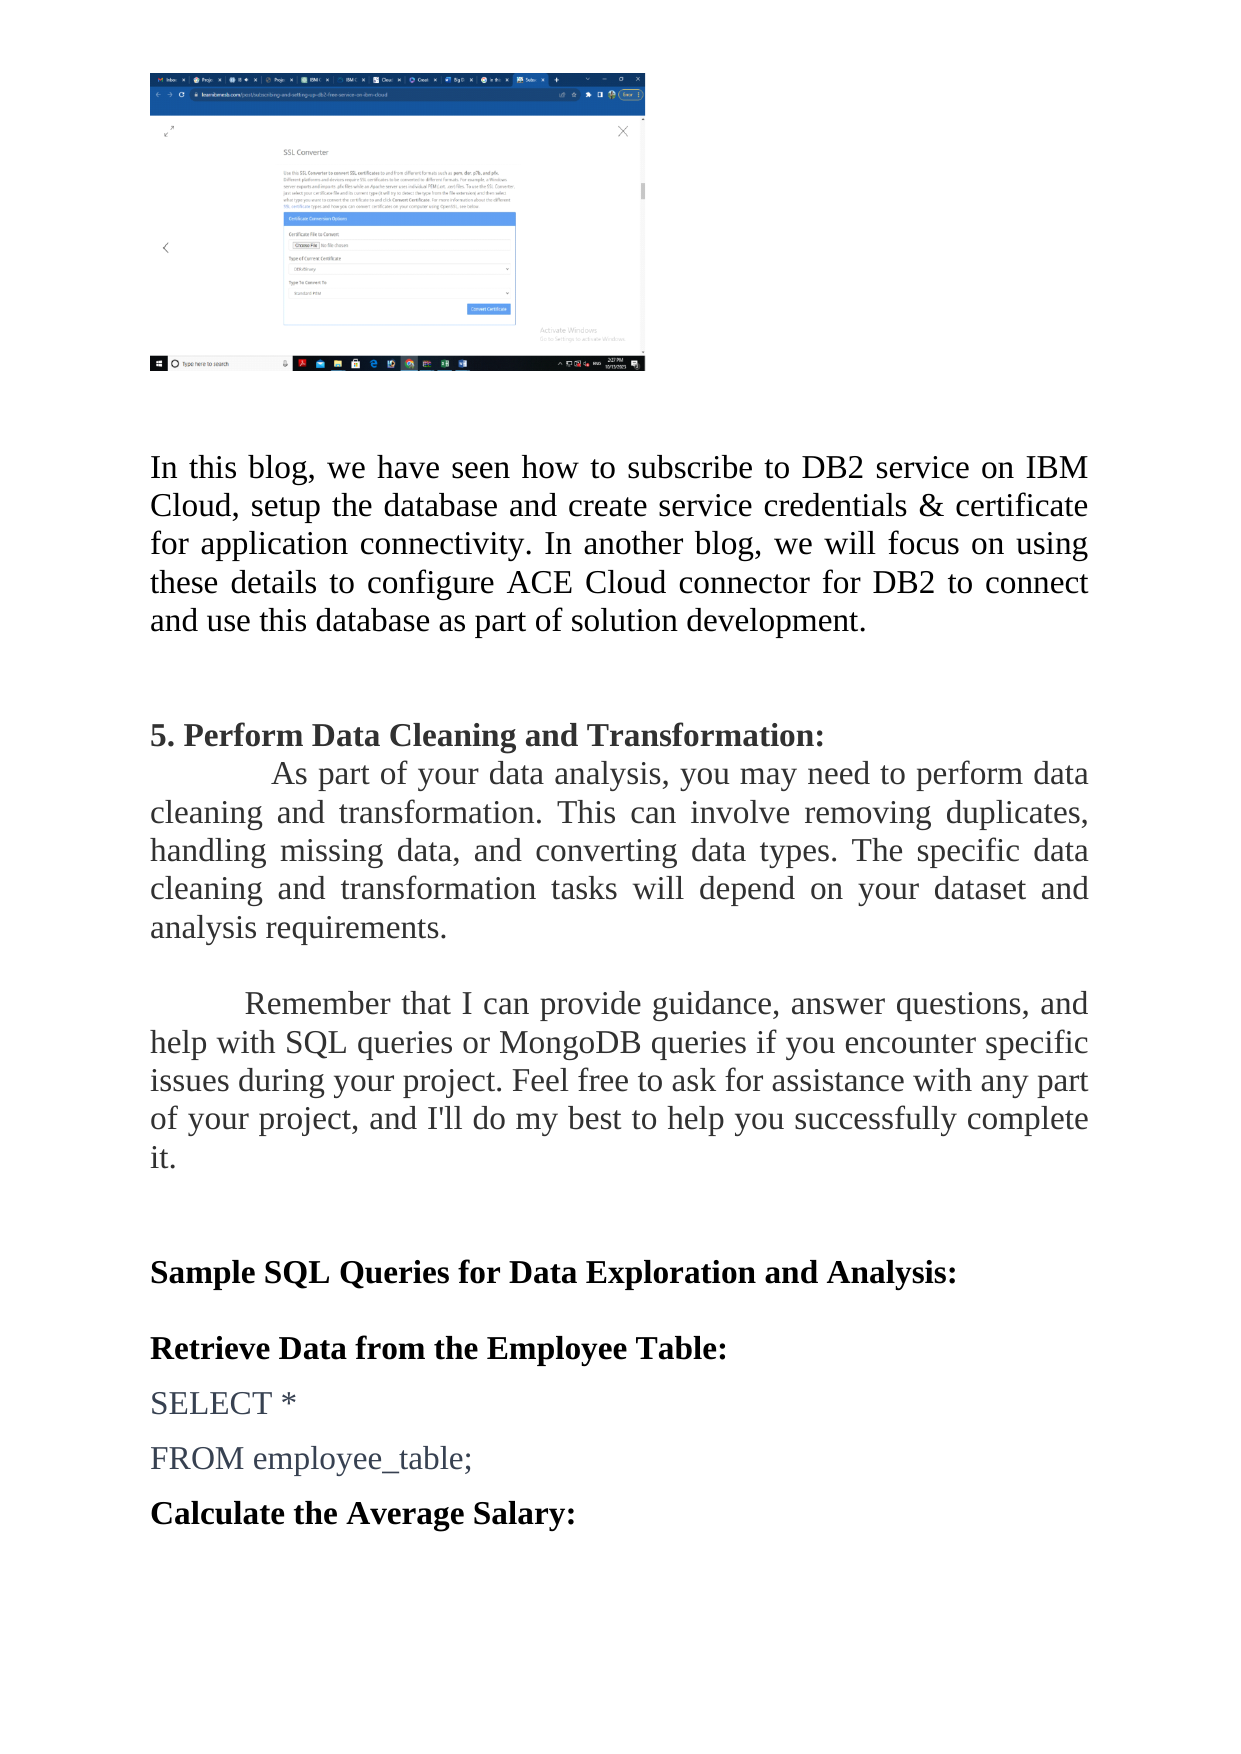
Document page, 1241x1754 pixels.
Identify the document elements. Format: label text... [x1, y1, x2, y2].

text Retrieve Data from the Employee Table: [150, 1329, 1090, 1367]
text Calculate the Average Salary: [150, 1494, 1090, 1532]
text FROM employee_table; [150, 1439, 1090, 1477]
text 5. Perform Data Cleaning and Transformation: [150, 715, 1090, 754]
text In this blog, we have seen how to subscribe to DB2 service on IBM Cloud, setup the database and create service credentials & certificate for application connectivity. In another blog, we will focus on using these details to configure ACE Cloud connector for DB2 to connect and use this database as part of solution development. [150, 447, 1090, 639]
text Remember that I can provide guidance, answer questions, and help with SQL queries or MongoDB queries if you encounter specific issues during your project. Feel free to ask for assistance with any part of your project, and I'll do my best to help you successfully complete it. [150, 984, 1090, 1175]
text As part of your data analysis, you may need to perform data cleaning and transformation. This can involve removing duplicates, handling missing data, and converting data types. The specific data cleaning and transformation tasks will depend on your dataset and analysis requirements. [150, 754, 1090, 945]
text Sample SQL Queries for Data Exploration and Analysis: [150, 1252, 1090, 1290]
text SELECT * [150, 1384, 1090, 1422]
